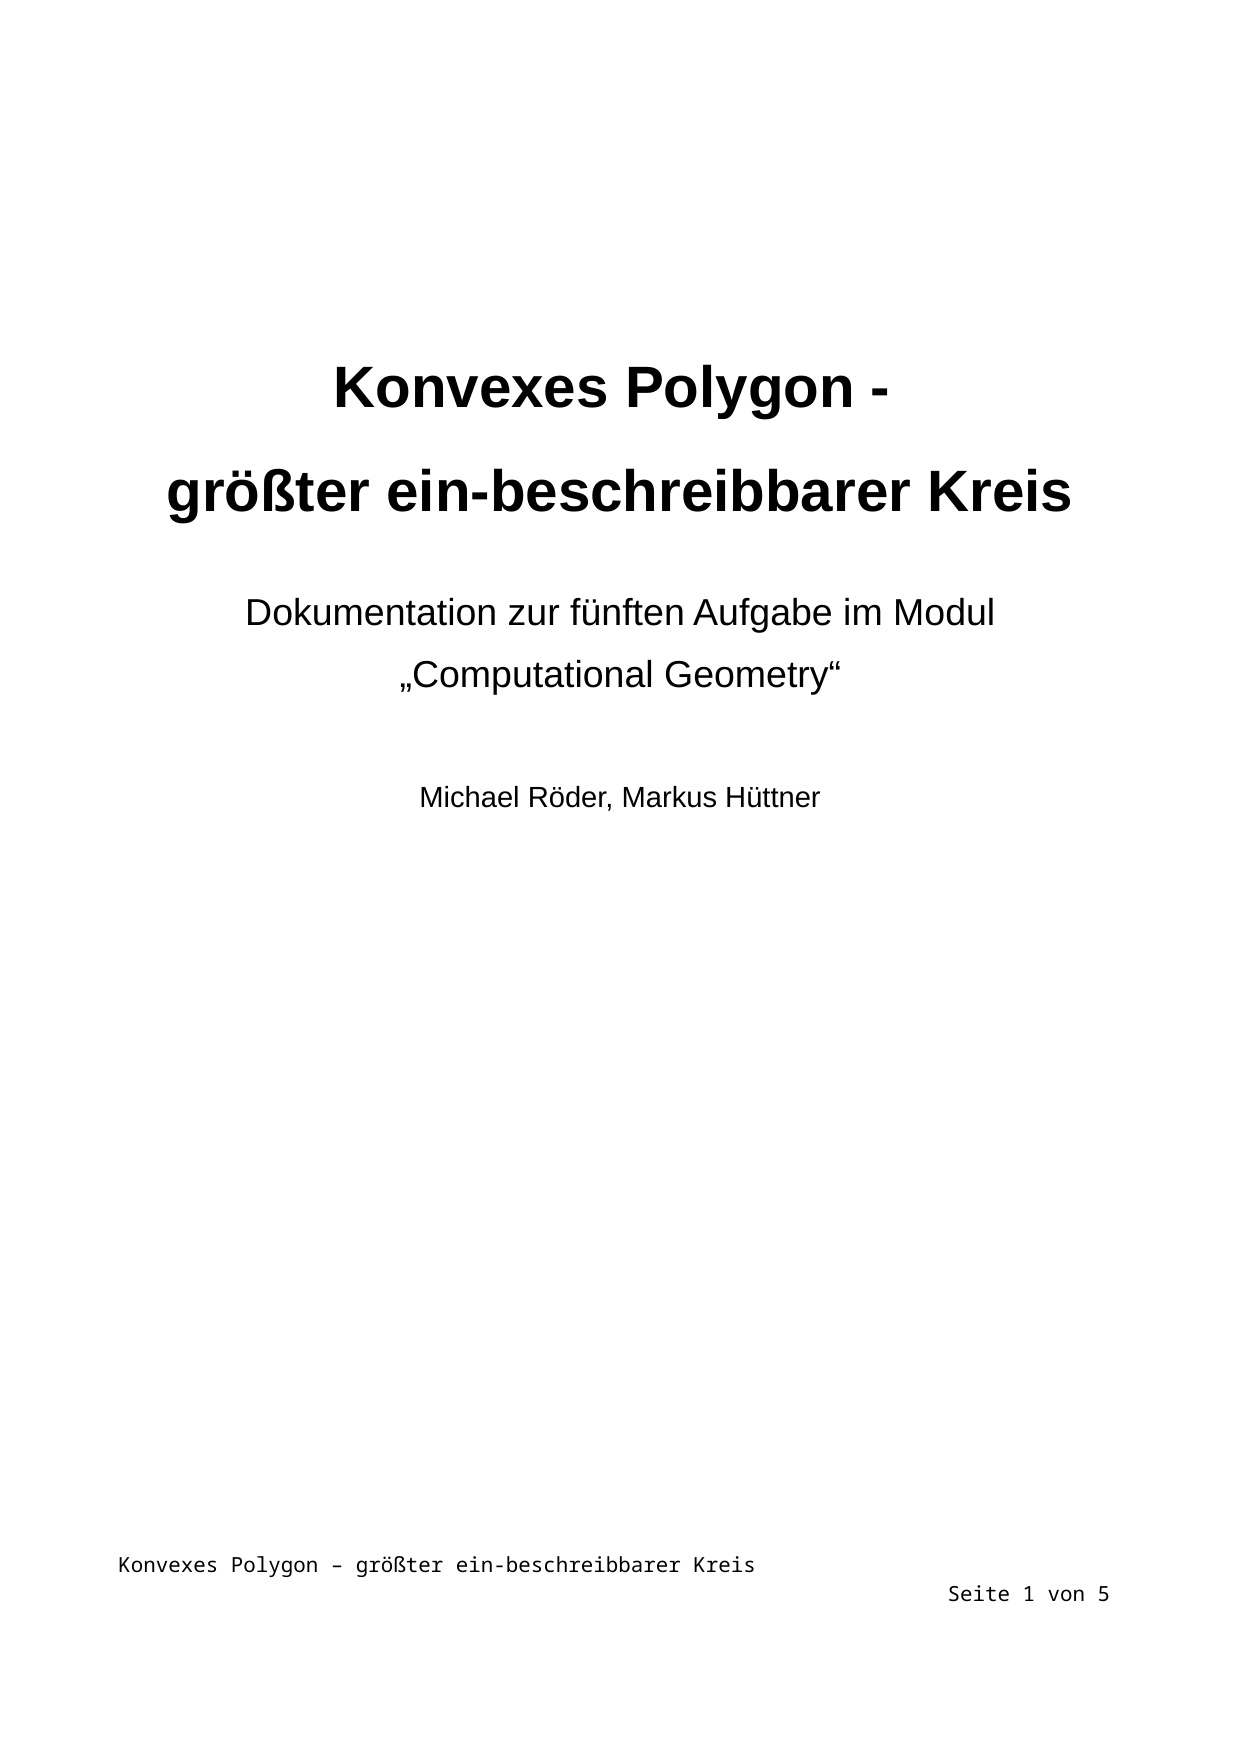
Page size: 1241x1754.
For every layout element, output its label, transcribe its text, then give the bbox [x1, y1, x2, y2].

title Konvexes Polygon - [118, 352, 1122, 419]
subtitle Dokumentation zur fünften Aufgabe im Modul [118, 590, 1122, 633]
subtitle „Computational Geometry“ [118, 652, 1122, 695]
subtitle Michael Röder, Markus Hüttner [118, 780, 1122, 814]
title größter ein-beschreibbarer Kreis [118, 457, 1122, 524]
